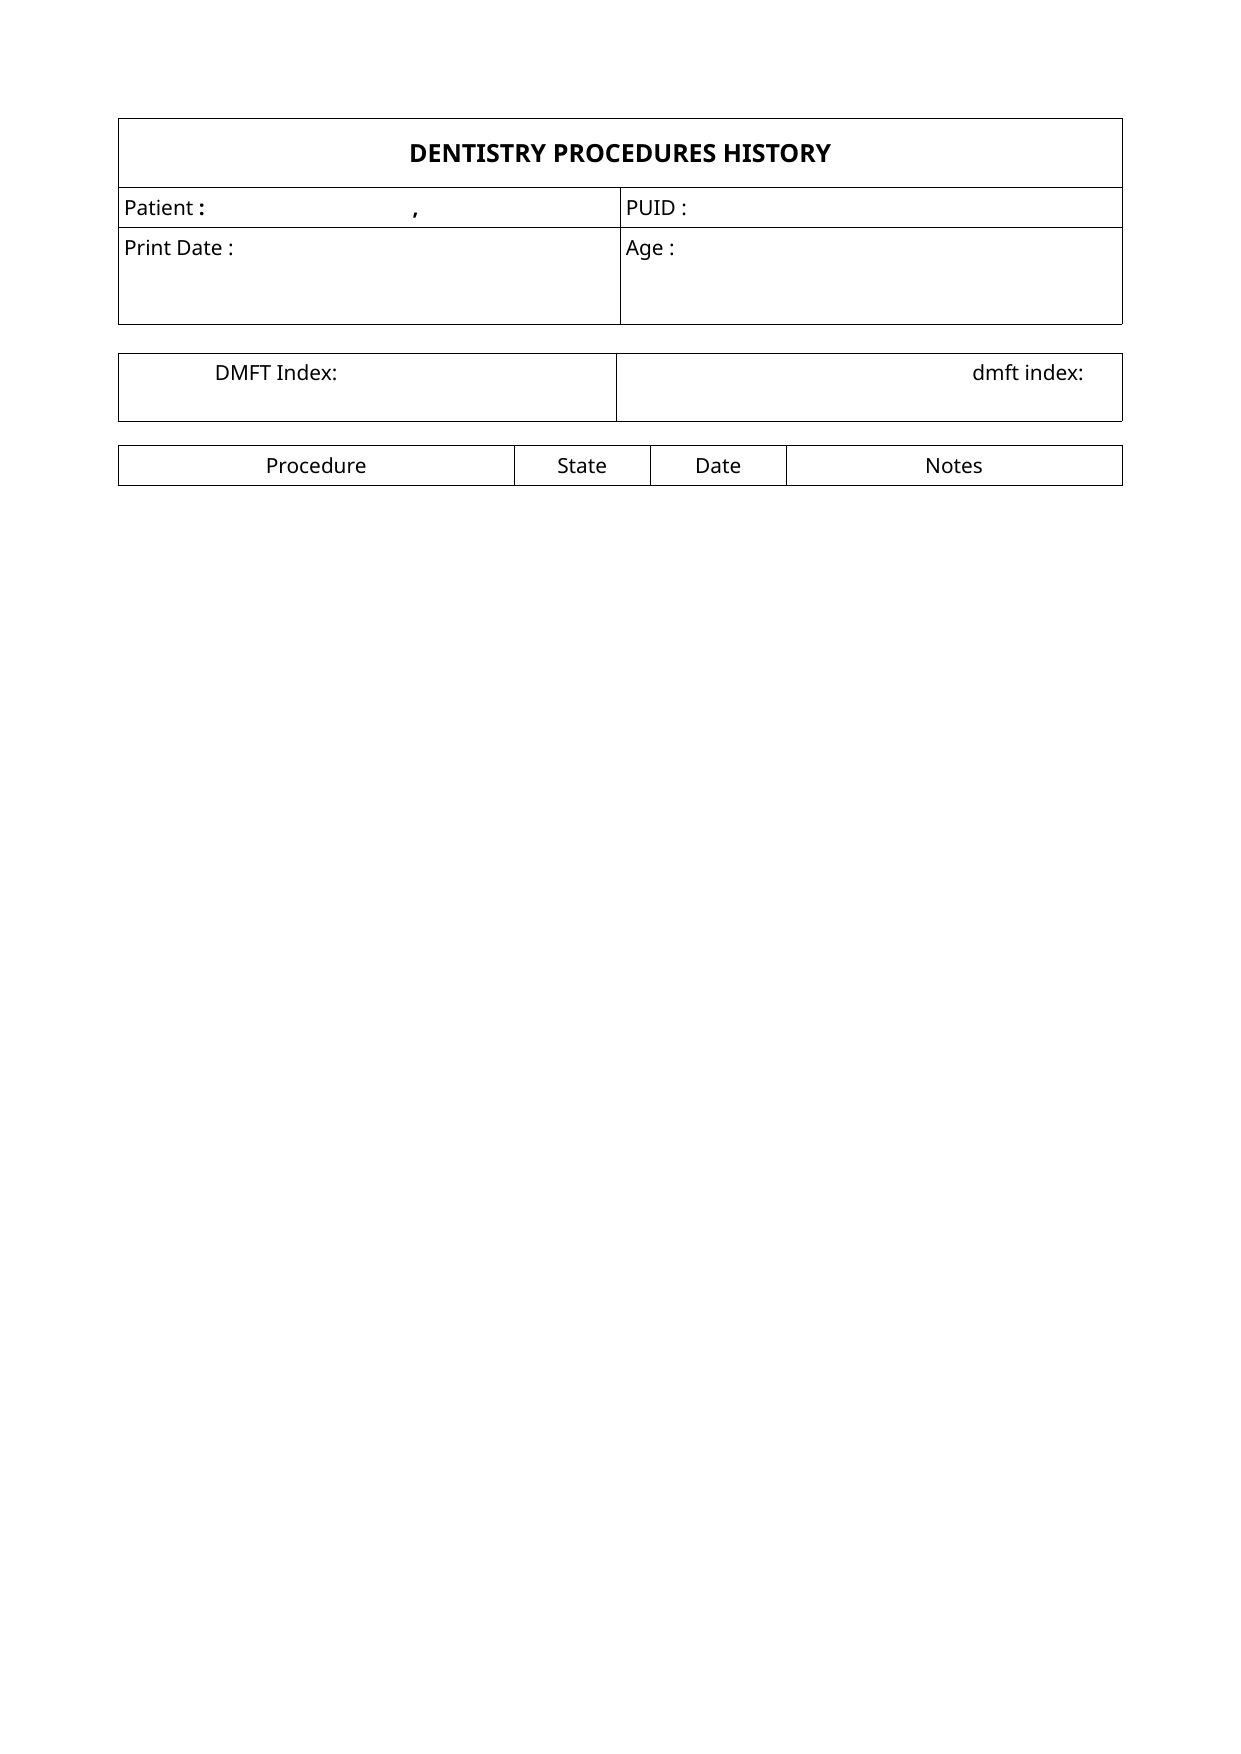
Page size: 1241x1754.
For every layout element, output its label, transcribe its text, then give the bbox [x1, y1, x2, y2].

table_cell Print Date :<format_date(datetime.date.today(), user.language)> <datetime.datetime.now().strftime('%H:%M:%S')> [119, 228, 620, 324]
table_header <if test="treatment['treatment_date']"> <format_date(treatment['treatment_date'], user.language)> </if> [650, 528, 786, 769]
text </for> [118, 769, 1122, 795]
table_header <treatment.notes or ''> [786, 528, 1122, 769]
table_cell Patient :<patient.name.lastname>, <patient.name.name> [119, 188, 620, 227]
table_cell Age : <patient.age> [621, 228, 1122, 324]
table_cell PUID :<patient.puid> [621, 188, 1122, 227]
table_header Notes [787, 446, 1122, 485]
table_header <if test="patient.use_primary_schema">dmft index: <patient.dmft_index_primary></if> [617, 354, 1122, 421]
table_header <treatment['state'] or ''> [514, 528, 650, 769]
table_header DENTISTRY PROCEDURES HISTORY [119, 119, 1122, 187]
table_header DMFT Index: <patient.dmft_index> [119, 354, 616, 421]
table_header Date [651, 446, 786, 485]
table_header State [515, 446, 650, 485]
table_header Procedure [119, 446, 514, 485]
text </for> [118, 795, 1122, 823]
table_header <treatment['procedure'] or ''> [118, 528, 514, 769]
text <for each="treatment in digest_treatments(patient)"> [118, 502, 1122, 528]
